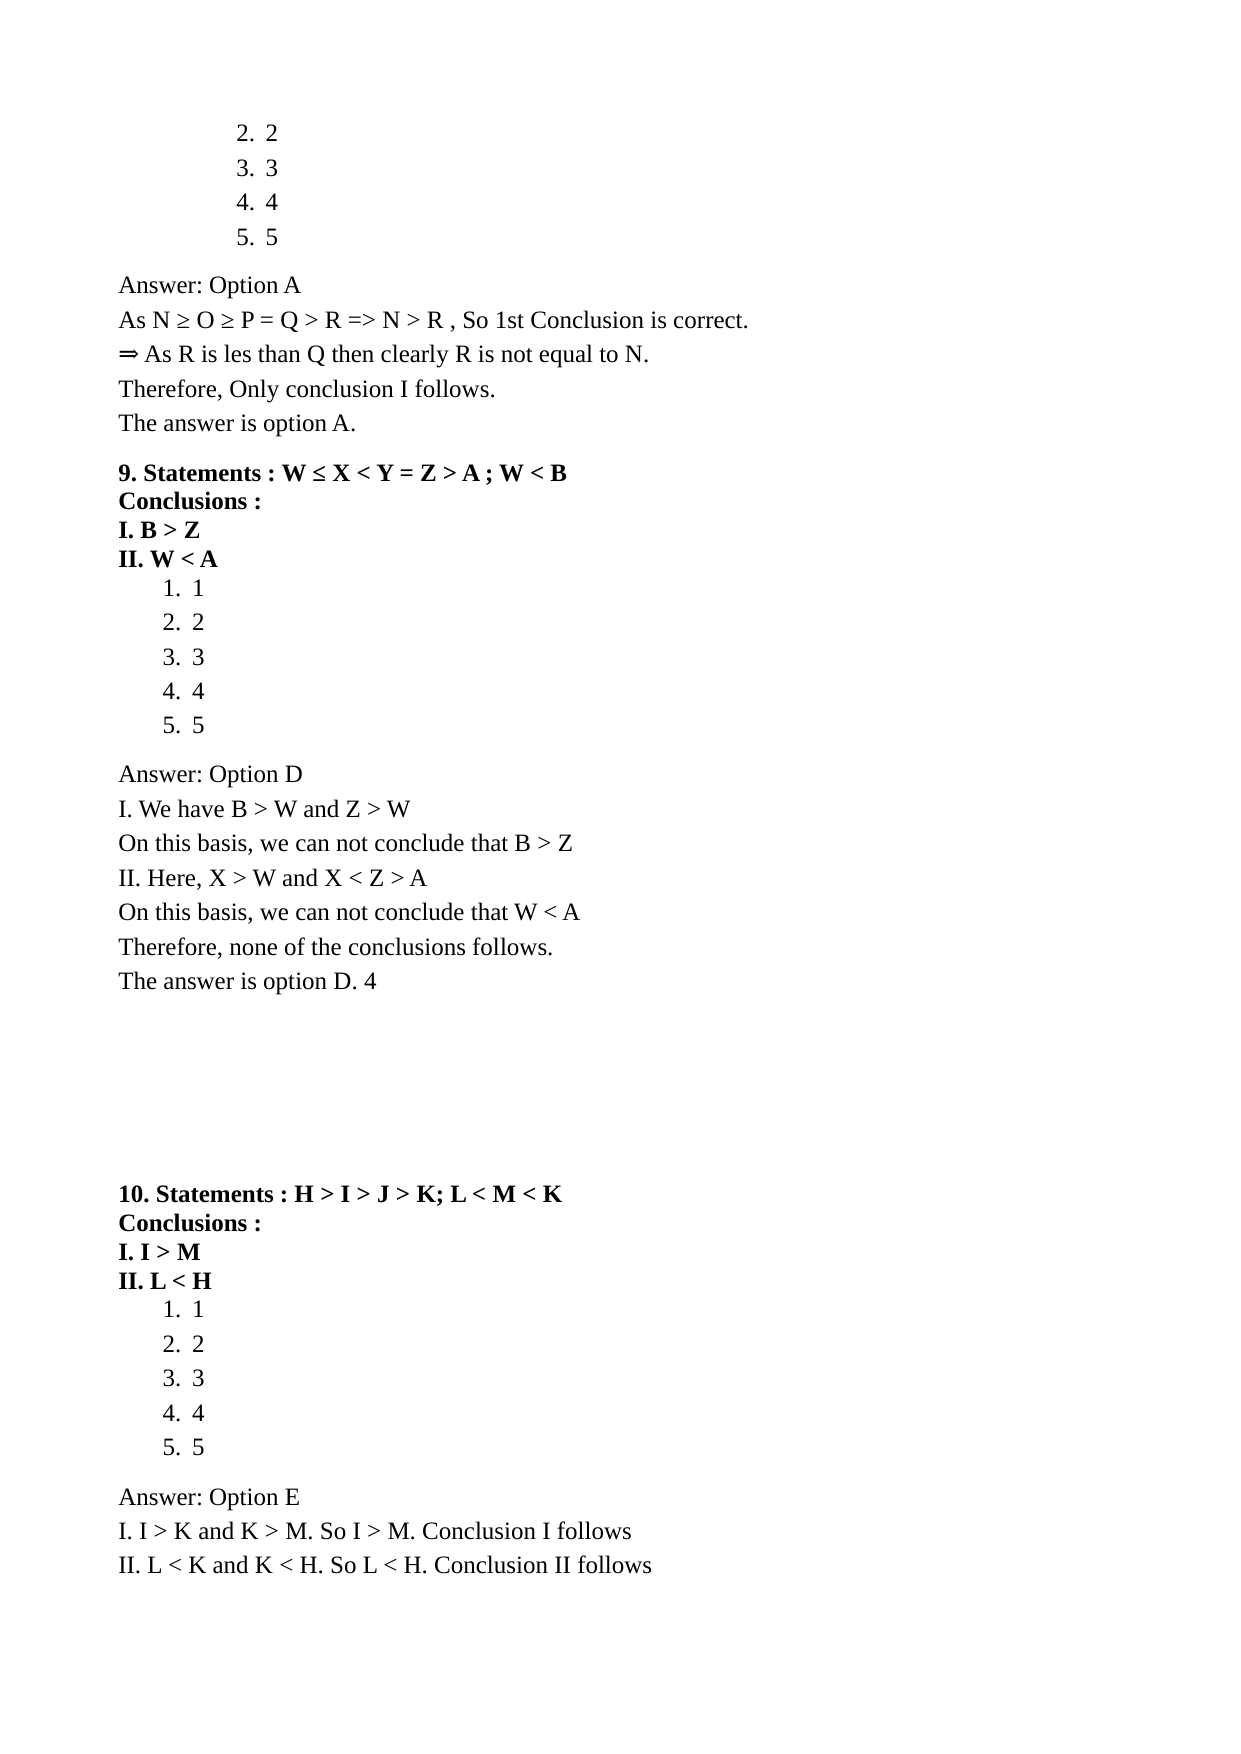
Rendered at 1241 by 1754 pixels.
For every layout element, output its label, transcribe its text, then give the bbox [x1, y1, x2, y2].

text Answer: Option D I. We have B > W and Z > W On this basis, we can not conclude that B > Z II. Here, X > W and X < Z > A On this basis, we can not conclude that W < A Therefore, none of the conclusions follows. The answer is option D. 4 [118, 759, 1122, 995]
list 4 [162, 676, 1122, 705]
list 2 [236, 118, 1122, 147]
list 3 [162, 1363, 1122, 1392]
list 3 [236, 153, 1122, 181]
list 5 [162, 711, 1122, 739]
text Answer: Option A As N ≥ O ≥ P = Q > R => N > R , So 1st Conclusion is correct. ⇒ As R is les than Q then clearly R is not equal to N. Therefore, Only conclusion I follows. The answer is option A. [118, 271, 1122, 437]
list 1 [162, 573, 1122, 601]
list 4 [236, 187, 1122, 216]
list 2 [162, 607, 1122, 636]
list 2 [162, 1329, 1122, 1358]
text 10. Statements : H > I > J > K; L < M < K Conclusions : I. I > M II. L < H [118, 1179, 1122, 1294]
list 3 [162, 642, 1122, 670]
list 5 [162, 1432, 1122, 1461]
text 9. Statements : W ≤ X < Y = Z > A ; W < B Conclusions : I. B > Z II. W < A [118, 458, 1122, 573]
list 1 [162, 1294, 1122, 1323]
text Answer: Option E I. I > K and K > M. So I > M. Conclusion I follows II. L < K and K < H. So L < H. Conclusion II follows [118, 1482, 1122, 1579]
list 5 [236, 222, 1122, 250]
list 4 [162, 1398, 1122, 1427]
